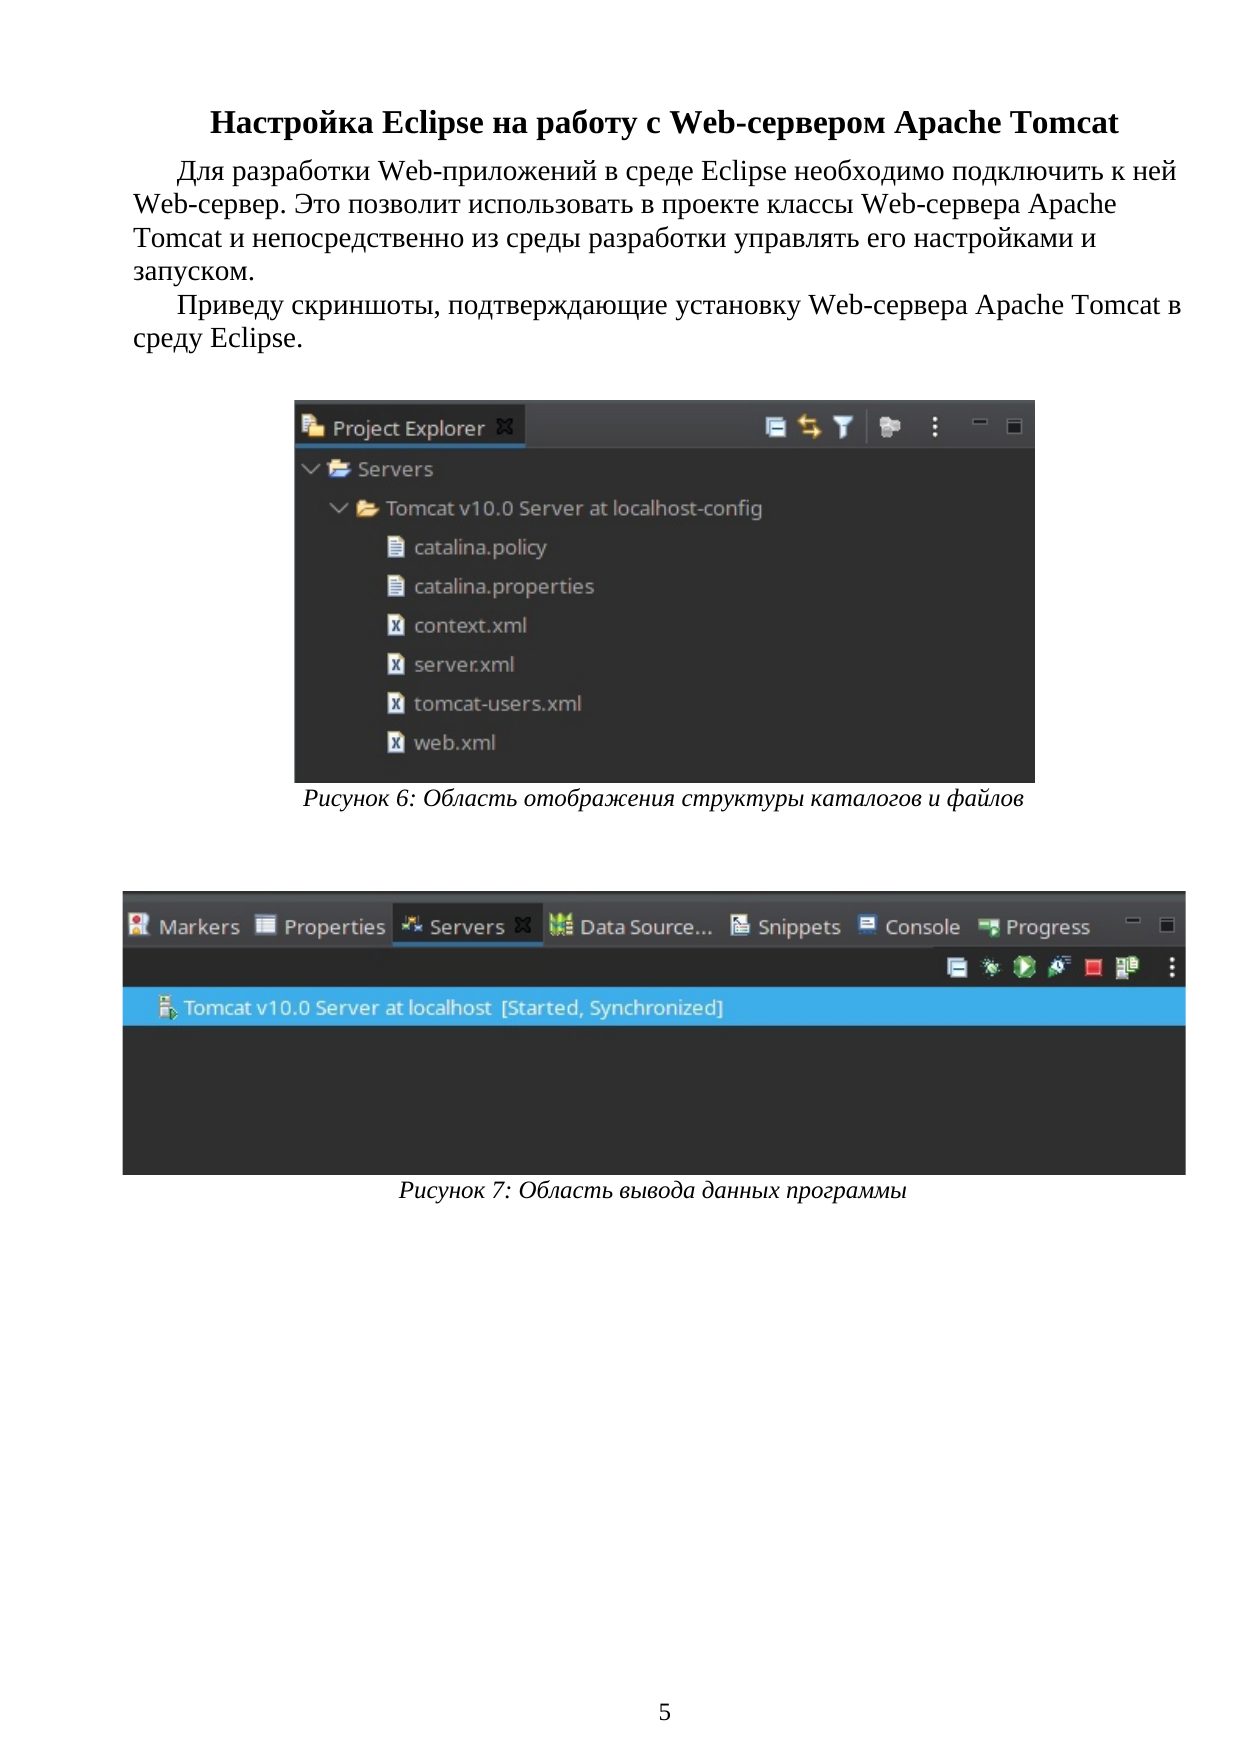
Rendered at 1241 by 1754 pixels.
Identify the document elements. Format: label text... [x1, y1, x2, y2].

text Приведу скриншоты, подтверждающие установку Web-сервера Apache Tomcat в среду Eclipse. [133, 287, 1196, 354]
picture [294, 400, 1035, 783]
text Рисунок 6: Область отображения структуры каталогов и файлов [294, 783, 1035, 812]
text Рисунок 7: Область вывода данных программы [122, 1175, 1186, 1203]
subtitle Настройка Eclipse на работу с Web-сервером Apache Tomcat [133, 102, 1196, 140]
picture [122, 891, 1186, 1175]
text Для разработки Web-приложений в среде Eclipse необходимо подключить к ней Web-сервер. Это позволит использовать в проекте классы Web-сервера Apache Tomcat и непосредственно из среды разработки управлять его настройками и запуском. [133, 153, 1196, 287]
